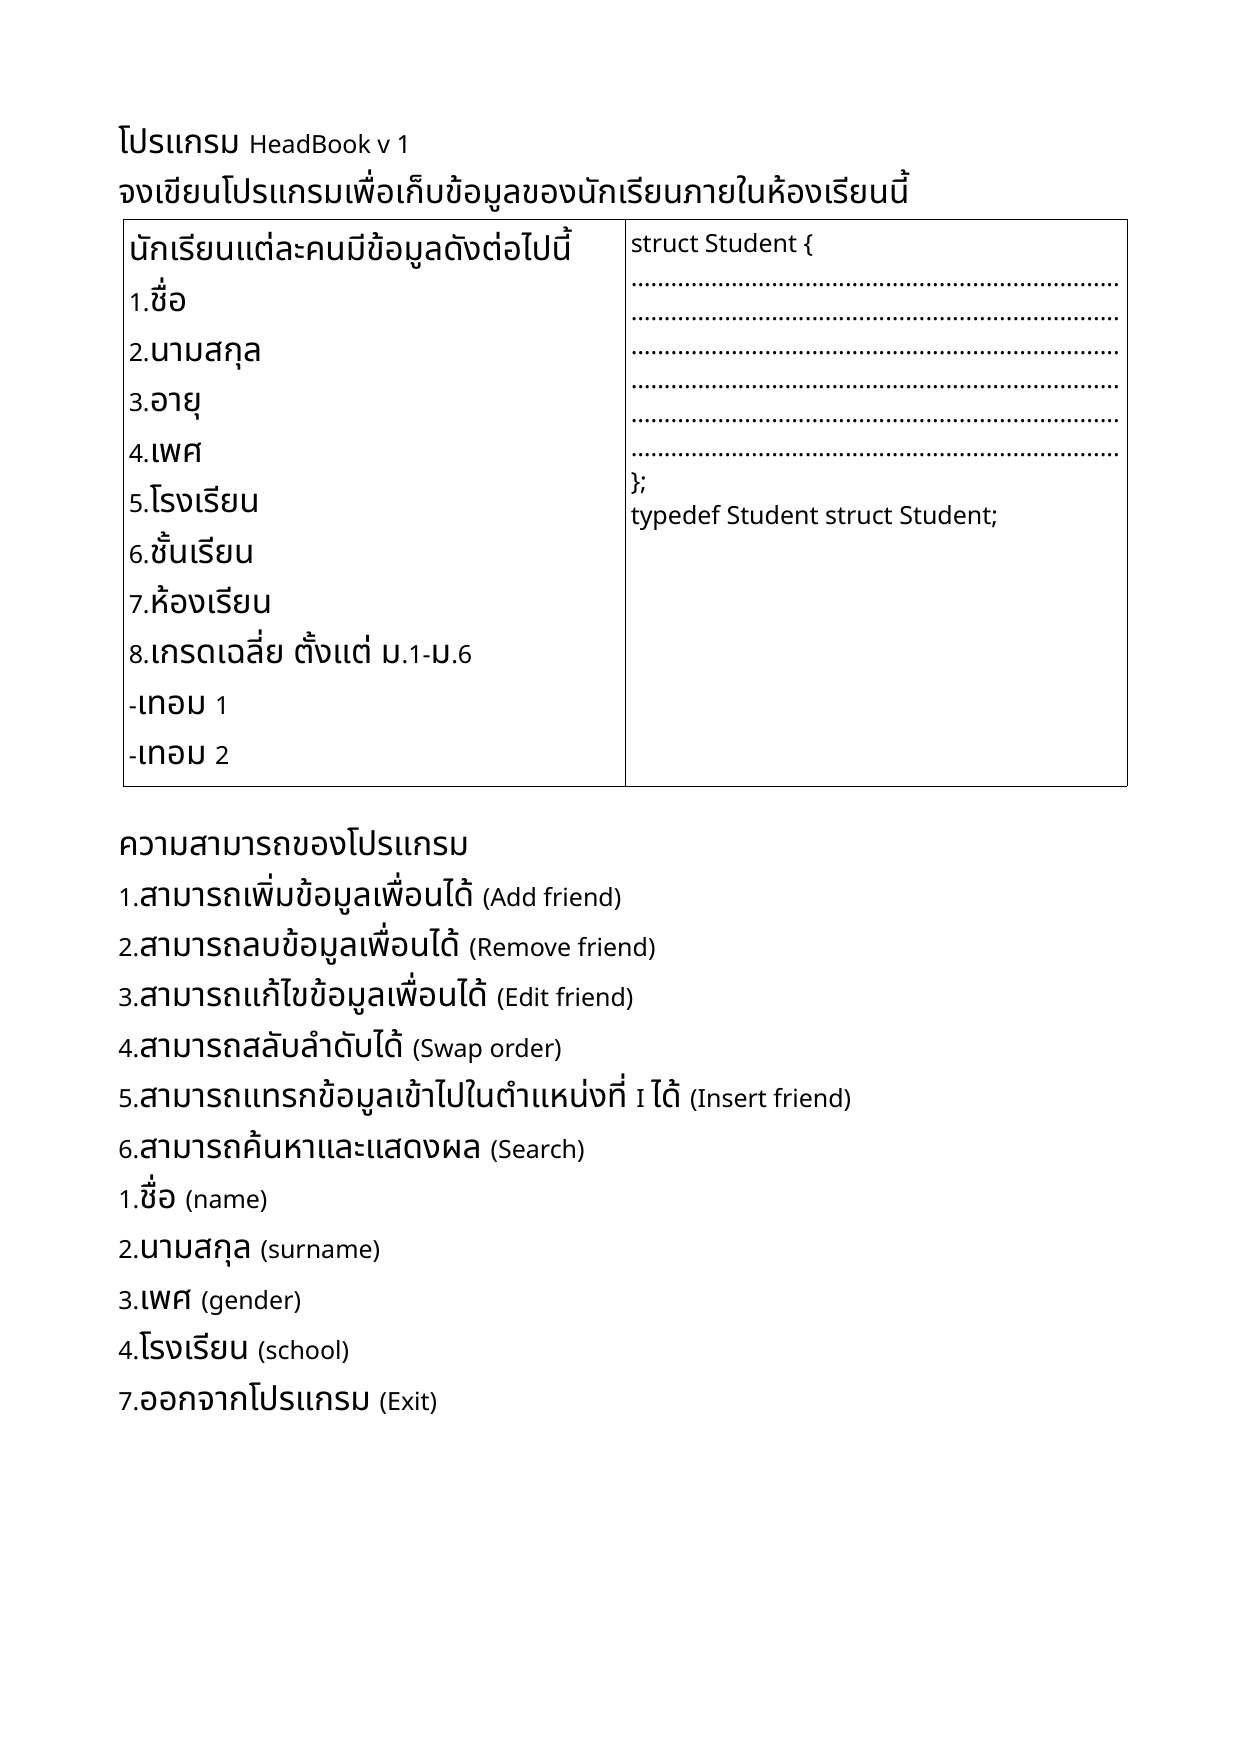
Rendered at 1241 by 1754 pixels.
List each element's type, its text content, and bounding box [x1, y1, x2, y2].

list สามารถสลับลำดับได้ (Swap order) [118, 1022, 1122, 1072]
list สามารถเพิ่มข้อมูลเพื่อนได้ (Add friend) [118, 871, 1122, 921]
list สามารถแทรกข้อมูลเข้าไปในตำแหน่งที่ I ได้ (Insert friend) [118, 1072, 1122, 1123]
list นามสกุล (surname) [118, 1223, 1122, 1274]
text จงเขียนโปรแกรมเพื่อเก็บข้อมูลของนักเรียนภายในห้องเรียนนี้ [118, 168, 1122, 219]
text โปรแกรม HeadBook v 1 [118, 118, 1122, 168]
list สามารถลบข้อมูลเพื่อนได้ (Remove friend) [118, 921, 1122, 971]
list เพศ (gender) [118, 1274, 1122, 1324]
table_header struct Student { …...................................................................... …...................................................................... …......................................................................…...................................................................... …...................................................................... …...................................................................... }; typedef Student struct Student; [626, 220, 1127, 786]
list สามารถแก้ไขข้อมูลเพื่อนได้ (Edit friend) [118, 971, 1122, 1022]
text ความสามารถของโปรแกรม [118, 820, 1122, 871]
table_header นักเรียนแต่ละคนมีข้อมูลดังต่อไปนี้ ชื่อ นามสกุล อายุ เพศ โรงเรียน ชั้นเรียน ห้องเรียน เกรดเฉลี่ย ตั้งแต่ ม.1-ม.6 เทอม 1 เทอม 2 [124, 220, 625, 786]
list สามารถค้นหาและแสดงผล (Search) [118, 1123, 1122, 1173]
list ออกจากโปรแกรม (Exit) [118, 1375, 1122, 1425]
list โรงเรียน (school) [118, 1324, 1122, 1375]
list ชื่อ (name) [118, 1173, 1122, 1223]
